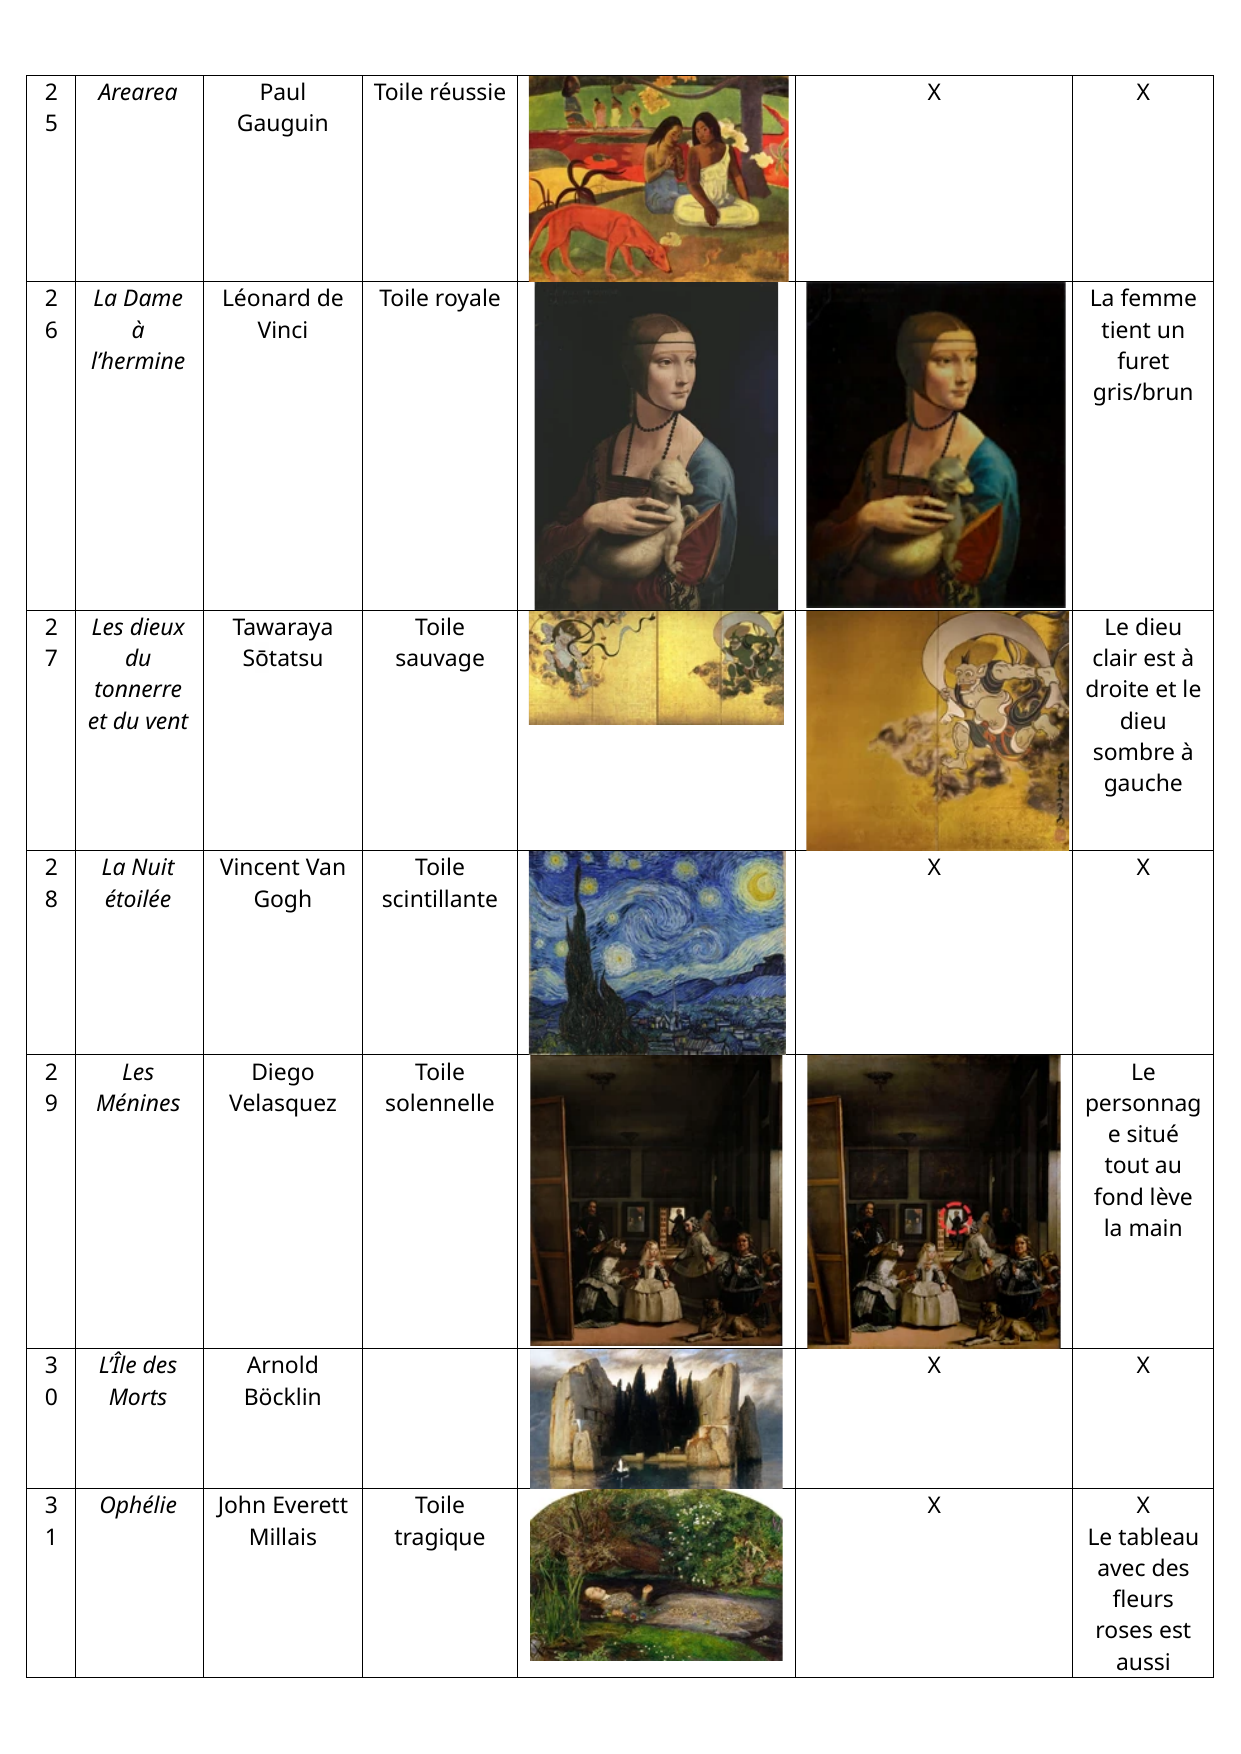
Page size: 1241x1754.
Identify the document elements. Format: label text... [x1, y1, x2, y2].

table_cell Les Ménines [76, 1055, 203, 1348]
table_cell Paul Gauguin [204, 76, 362, 281]
table_cell [786, 851, 795, 1054]
table_cell La Dame à l’hermine [76, 282, 203, 610]
table_cell Arnold Böcklin [204, 1349, 362, 1488]
table_cell 25 [27, 76, 75, 281]
table_cell Toile sauvage [363, 611, 517, 850]
table_cell La Nuit étoilée [76, 851, 203, 1054]
table_cell X [796, 76, 1072, 281]
table_cell Toile scintillante [363, 851, 517, 1054]
table_cell [518, 611, 795, 850]
table_cell [518, 1489, 795, 1677]
table_cell John Everett Millais [204, 1489, 362, 1677]
table_cell Vincent Van Gogh [204, 851, 362, 1054]
table_cell 31 [27, 1489, 75, 1677]
table_cell X Le tableau avec des fleurs roses est aussi [1073, 1489, 1213, 1677]
table_cell X [1073, 1349, 1213, 1488]
table_cell [789, 76, 795, 281]
table_cell [518, 76, 528, 281]
table_cell Ophélie [76, 1489, 203, 1677]
table_cell [779, 282, 795, 610]
table_cell Le personnage situé tout au fond lève la main [1073, 1055, 1213, 1348]
table_cell [363, 1349, 517, 1488]
table_cell Toile royale [363, 282, 517, 610]
table_cell X [796, 851, 1072, 1054]
table_cell X [796, 1489, 1072, 1677]
table_cell Diego Velasquez [204, 1055, 362, 1348]
table_cell 28 [27, 851, 75, 1054]
table_cell Le dieu clair est à droite et le dieu sombre à gauche [1073, 611, 1213, 850]
table_cell X [1073, 76, 1213, 281]
table_cell Toile tragique [363, 1489, 517, 1677]
table_cell 27 [27, 611, 75, 850]
table_cell Tawaraya Sōtatsu [204, 611, 362, 850]
table_cell Toile solennelle [363, 1055, 517, 1348]
table_cell La femme tient un furet gris/brun [1073, 282, 1213, 610]
table_cell [518, 851, 528, 1054]
table_cell X [796, 1349, 1072, 1488]
table_cell Arearea [76, 76, 203, 281]
table_cell [1061, 1055, 1072, 1348]
table_cell Léonard de Vinci [204, 282, 362, 610]
table_cell [783, 1349, 795, 1488]
table_cell [796, 1055, 807, 1348]
table_cell [796, 282, 1072, 610]
table_cell Toile réussie [363, 76, 517, 281]
table_cell Les dieux du tonnerre et du vent [76, 611, 203, 850]
table_cell X [1073, 851, 1213, 1054]
table_cell [796, 611, 806, 850]
table_cell 29 [27, 1055, 75, 1348]
table_cell [518, 1349, 530, 1488]
table_cell [518, 282, 534, 610]
table_cell 26 [27, 282, 75, 610]
table_cell 30 [27, 1349, 75, 1488]
table_cell L’Île des Morts [76, 1349, 203, 1488]
table_cell [518, 1055, 795, 1348]
